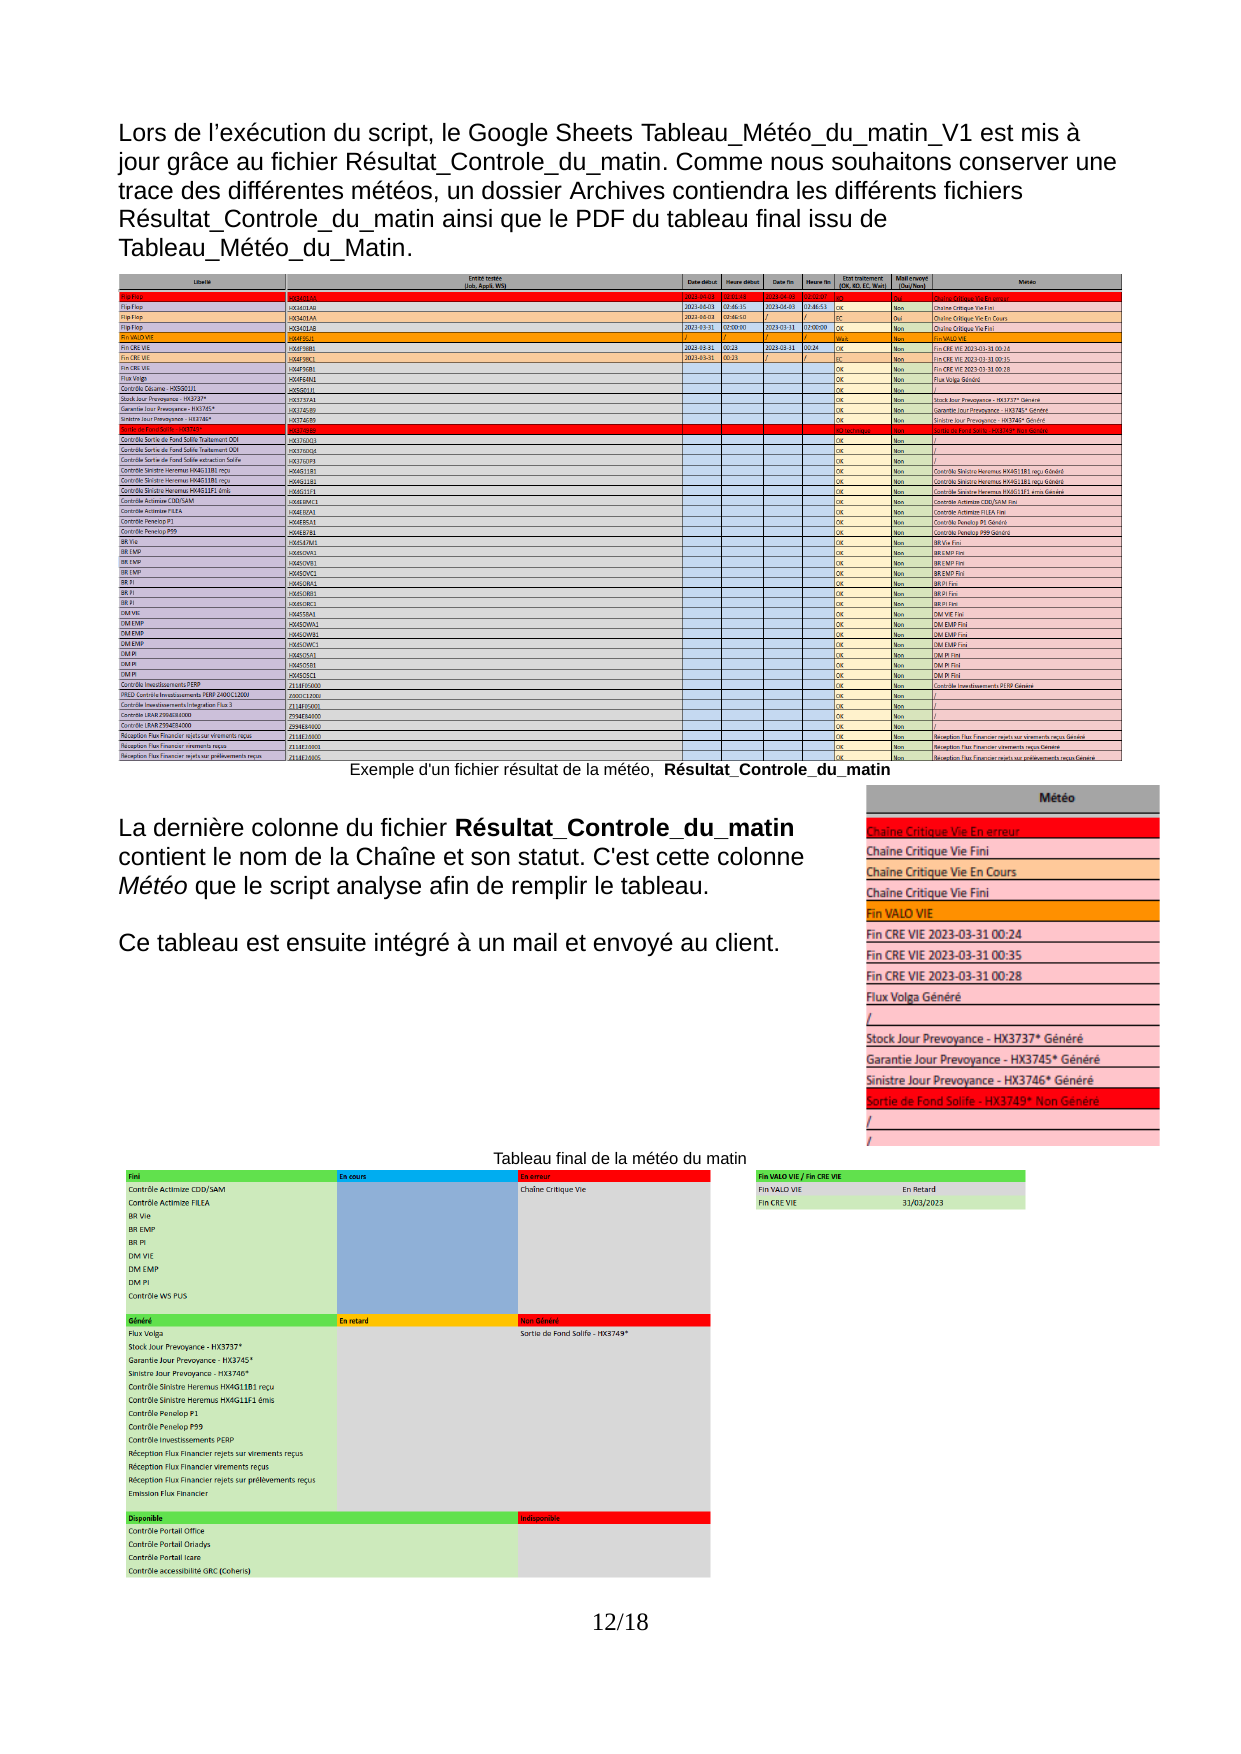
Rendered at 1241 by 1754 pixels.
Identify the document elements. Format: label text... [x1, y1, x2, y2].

picture [866, 785, 1160, 1146]
text Tableau final de la météo du matin [118, 1149, 1122, 1168]
picture [118, 274, 1123, 761]
text Ce tableau est ensuite intégré à un mail et envoyé au client. [118, 928, 866, 957]
picture [124, 1168, 1027, 1579]
text Exemple d'un fichier résultat de la météo, Résultat_Controle_du_matin [118, 761, 1122, 779]
text La dernière colonne du fichier Résultat_Controle_du_matin contient le nom de la Chaîne et son statut. C'est cette colonne Météo que le script analyse afin de remplir le tableau. [118, 813, 866, 899]
text [118, 262, 1122, 274]
text Lors de l’exécution du script, le Google Sheets Tableau_Météo_du_matin_V1 est mis à jour grâce au fichier Résultat_Controle_du_matin. Comme nous souhaitons conserver une trace des différentes météos, un dossier Archives contiendra les différents fichiers Résultat_Controle_du_matin ainsi que le PDF du tableau final issu de Tableau_Météo_du_Matin. [118, 118, 1122, 262]
